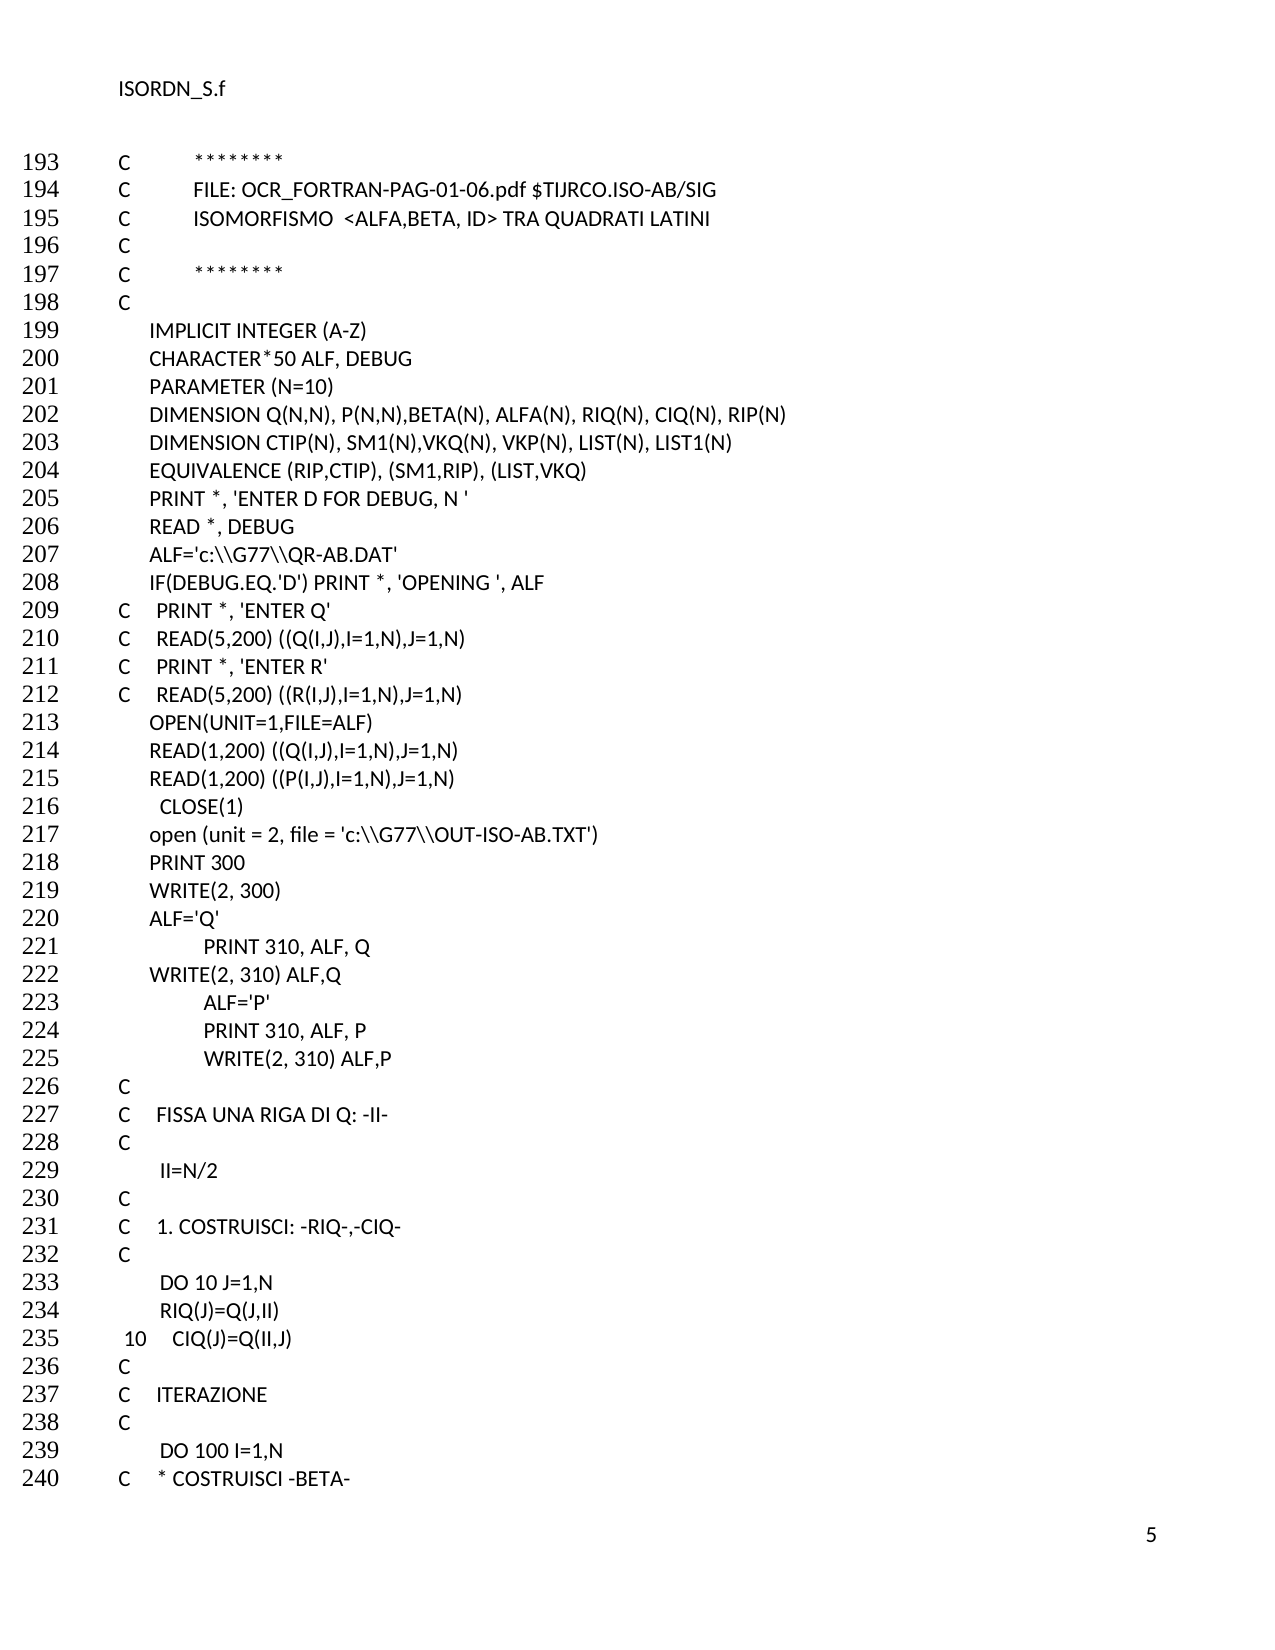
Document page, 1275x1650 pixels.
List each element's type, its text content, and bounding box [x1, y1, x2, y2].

text C PRINT *, 'ENTER R' [118, 652, 1157, 680]
text C READ(5,200) ((R(I,J),I=1,N),J=1,N) [118, 680, 1157, 708]
text DIMENSION CTIP(N), SM1(N),VKQ(N), VKP(N), LIST(N), LIST1(N) [118, 428, 1157, 456]
text EQUIVALENCE (RIP,CTIP), (SM1,RIP), (LIST,VKQ) [118, 456, 1157, 484]
text C ITERAZIONE [118, 1381, 1157, 1408]
text C [118, 288, 1157, 316]
text PRINT 300 [118, 848, 1157, 876]
text DO 10 J=1,N [118, 1268, 1157, 1296]
text C PRINT *, 'ENTER Q' [118, 596, 1157, 624]
text C * COSTRUISCI -BETA- [118, 1464, 1157, 1493]
text PARAMETER (N=10) [118, 372, 1157, 400]
text C [118, 1128, 1157, 1156]
text PRINT 310, ALF, P [118, 1016, 1157, 1044]
text C 1. COSTRUISCI: -RIQ-,-CIQ- [118, 1212, 1157, 1240]
text II=N/2 [118, 1156, 1157, 1184]
text WRITE(2, 310) ALF,P [118, 1044, 1157, 1072]
text PRINT 310, ALF, Q [118, 932, 1157, 960]
text IF(DEBUG.EQ.'D') PRINT *, 'OPENING ', ALF [118, 568, 1157, 596]
text CHARACTER*50 ALF, DEBUG [118, 344, 1157, 372]
text WRITE(2, 310) ALF,Q [118, 960, 1157, 988]
text RIQ(J)=Q(J,II) [118, 1296, 1157, 1324]
text CLOSE(1) [118, 792, 1157, 820]
text IMPLICIT INTEGER (A-Z) [118, 316, 1157, 344]
text C ISOMORFISMO <ALFA,BETA, ID> TRA QUADRATI LATINI [118, 204, 1157, 232]
text READ(1,200) ((Q(I,J),I=1,N),J=1,N) [118, 736, 1157, 764]
text OPEN(UNIT=1,FILE=ALF) [118, 708, 1157, 736]
text 10 CIQ(J)=Q(II,J) [118, 1324, 1157, 1352]
text C ******** [118, 260, 1157, 288]
text ALF='c:\\G77\\QR-AB.DAT' [118, 540, 1157, 568]
text WRITE(2, 300) [118, 876, 1157, 904]
text open (unit = 2, file = 'c:\\G77\\OUT-ISO-AB.TXT') [118, 820, 1157, 848]
text C [118, 232, 1157, 260]
text C [118, 1352, 1157, 1381]
text READ *, DEBUG [118, 512, 1157, 540]
text C [118, 1408, 1157, 1437]
text DO 100 I=1,N [118, 1437, 1157, 1464]
text C [118, 1184, 1157, 1212]
text READ(1,200) ((P(I,J),I=1,N),J=1,N) [118, 764, 1157, 792]
text ALF='P' [118, 988, 1157, 1016]
text ALF='Q' [118, 904, 1157, 932]
text C FISSA UNA RIGA DI Q: -II- [118, 1100, 1157, 1128]
text C [118, 1240, 1157, 1268]
text PRINT *, 'ENTER D FOR DEBUG, N ' [118, 484, 1157, 512]
text DIMENSION Q(N,N), P(N,N),BETA(N), ALFA(N), RIQ(N), CIQ(N), RIP(N) [118, 400, 1157, 428]
text C [118, 1072, 1157, 1100]
text C READ(5,200) ((Q(I,J),I=1,N),J=1,N) [118, 624, 1157, 652]
text C ******** [118, 148, 1157, 176]
text C FILE: OCR_FORTRAN-PAG-01-06.pdf $TIJRCO.ISO-AB/SIG [118, 176, 1157, 204]
